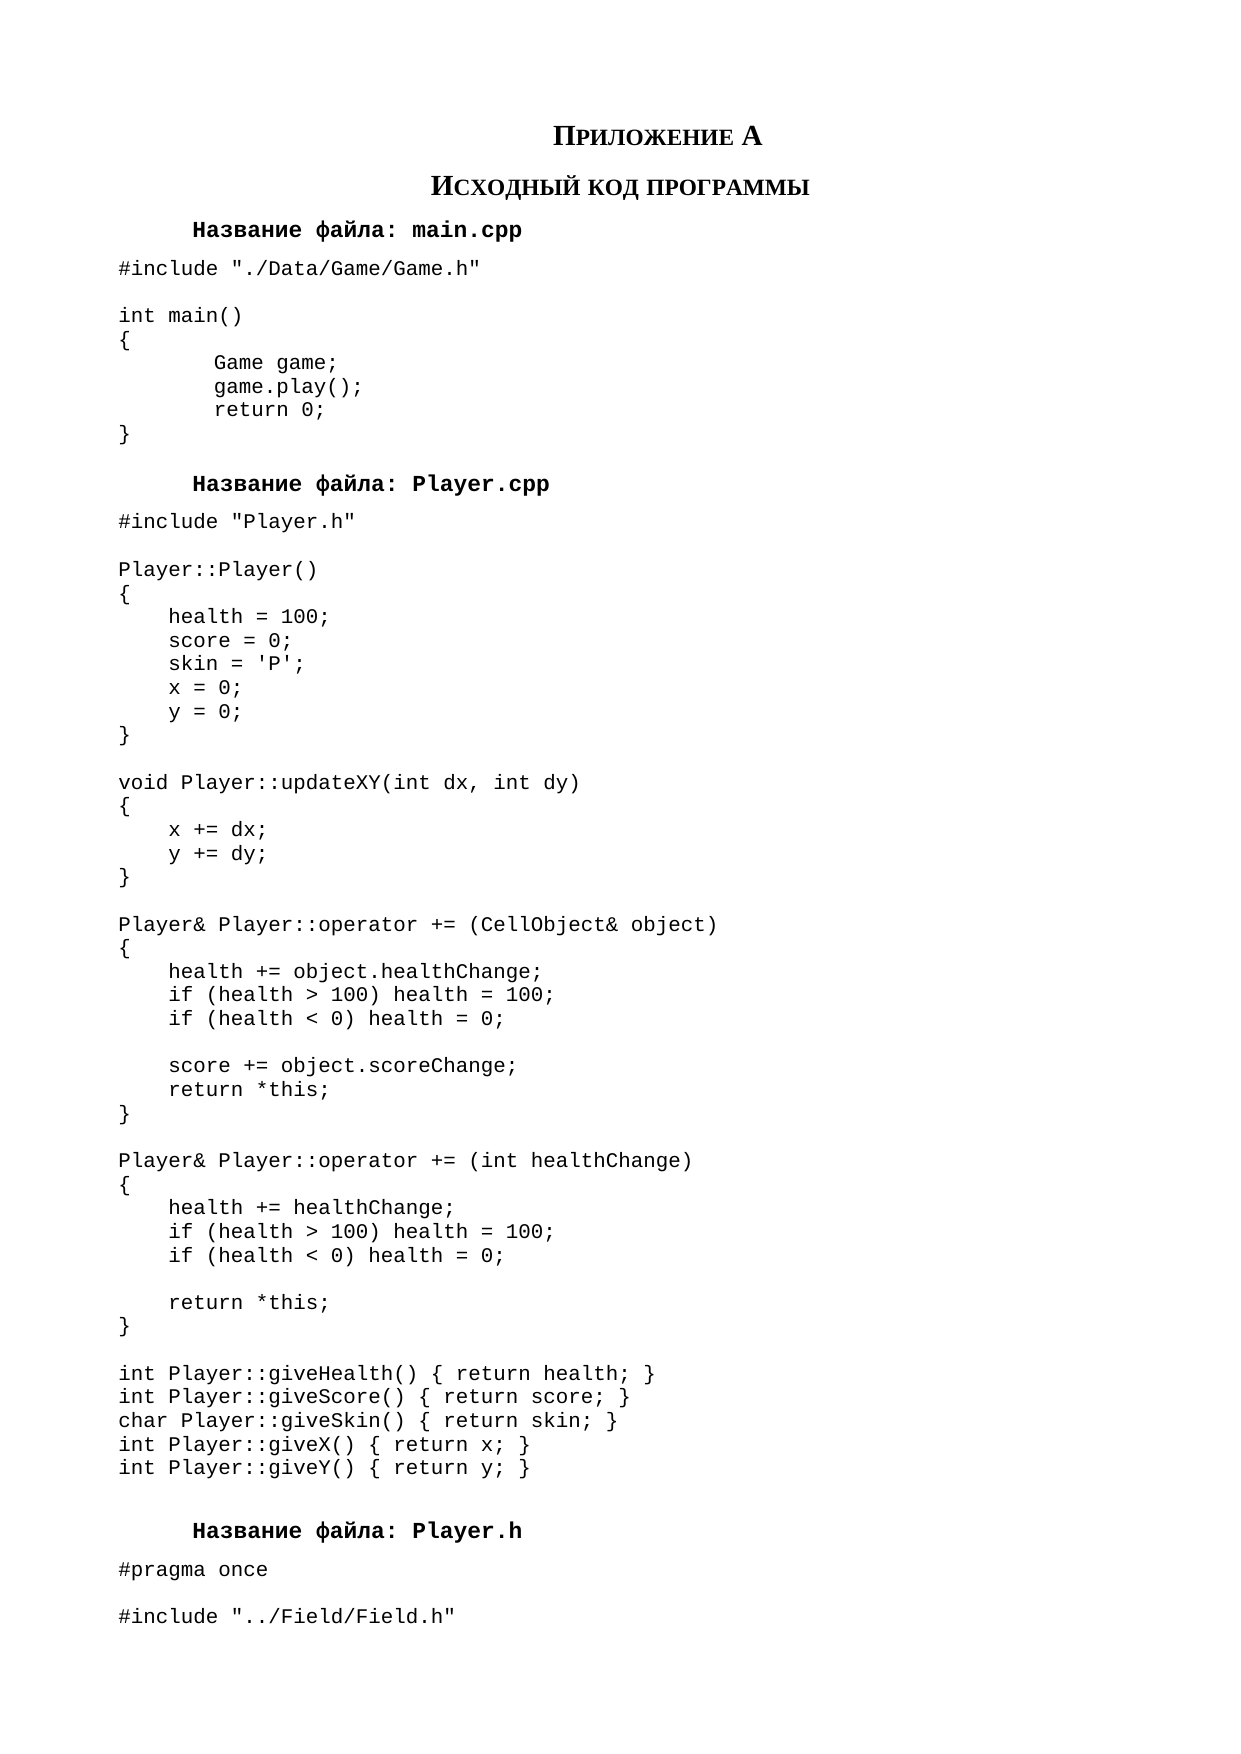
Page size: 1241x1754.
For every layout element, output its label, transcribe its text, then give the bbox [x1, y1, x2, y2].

text int main() [118, 305, 1122, 328]
text health += object.healthChange; [118, 961, 1122, 984]
text char Player::giveSkin() { return skin; } [118, 1410, 1122, 1434]
text } [118, 423, 1122, 447]
text void Player::updateXY(int dx, int dy) [118, 772, 1122, 795]
text score = 0; [118, 630, 1122, 653]
text Название файла: Player.h [118, 1520, 1122, 1546]
text if (health < 0) health = 0; [118, 1244, 1122, 1268]
text return 0; [118, 399, 1122, 423]
text #pragma once [118, 1559, 1122, 1582]
text Player::Player() [118, 559, 1122, 582]
text } [118, 866, 1122, 890]
text Название файла: Player.cpp [118, 473, 1122, 499]
text int Player::giveY() { return y; } [118, 1457, 1122, 1481]
text int Player::giveHealth() { return health; } [118, 1363, 1122, 1386]
text { [118, 795, 1122, 819]
text Название файла: main.cpp [118, 219, 1122, 245]
text int Player::giveScore() { return score; } [118, 1386, 1122, 1410]
text int Player::giveX() { return x; } [118, 1434, 1122, 1457]
text Player& Player::operator += (CellObject& object) [118, 913, 1122, 937]
text { [118, 1174, 1122, 1197]
text health = 100; [118, 606, 1122, 630]
text { [118, 582, 1122, 606]
text return *this; [118, 1292, 1122, 1316]
text } [118, 1103, 1122, 1126]
text { [118, 937, 1122, 961]
text #include "../Field/Field.h" [118, 1606, 1122, 1630]
text x += dx; [118, 819, 1122, 843]
text y += dy; [118, 843, 1122, 866]
text #include "./Data/Game/Game.h" [118, 258, 1122, 281]
text score += object.scoreChange; [118, 1055, 1122, 1079]
text #include "Player.h" [118, 512, 1122, 535]
text } [118, 1316, 1122, 1339]
subtitle Приложение А Исходный код программы [118, 118, 1122, 202]
text return *this; [118, 1079, 1122, 1103]
text } [118, 724, 1122, 748]
text if (health < 0) health = 0; [118, 1008, 1122, 1032]
text x = 0; [118, 677, 1122, 701]
text health += healthChange; [118, 1197, 1122, 1221]
text if (health > 100) health = 100; [118, 984, 1122, 1008]
text skin = 'P'; [118, 653, 1122, 677]
text game.play(); [118, 376, 1122, 399]
text Game game; [118, 352, 1122, 376]
text if (health > 100) health = 100; [118, 1221, 1122, 1244]
text { [118, 328, 1122, 352]
text Player& Player::operator += (int healthChange) [118, 1150, 1122, 1174]
text y = 0; [118, 701, 1122, 724]
